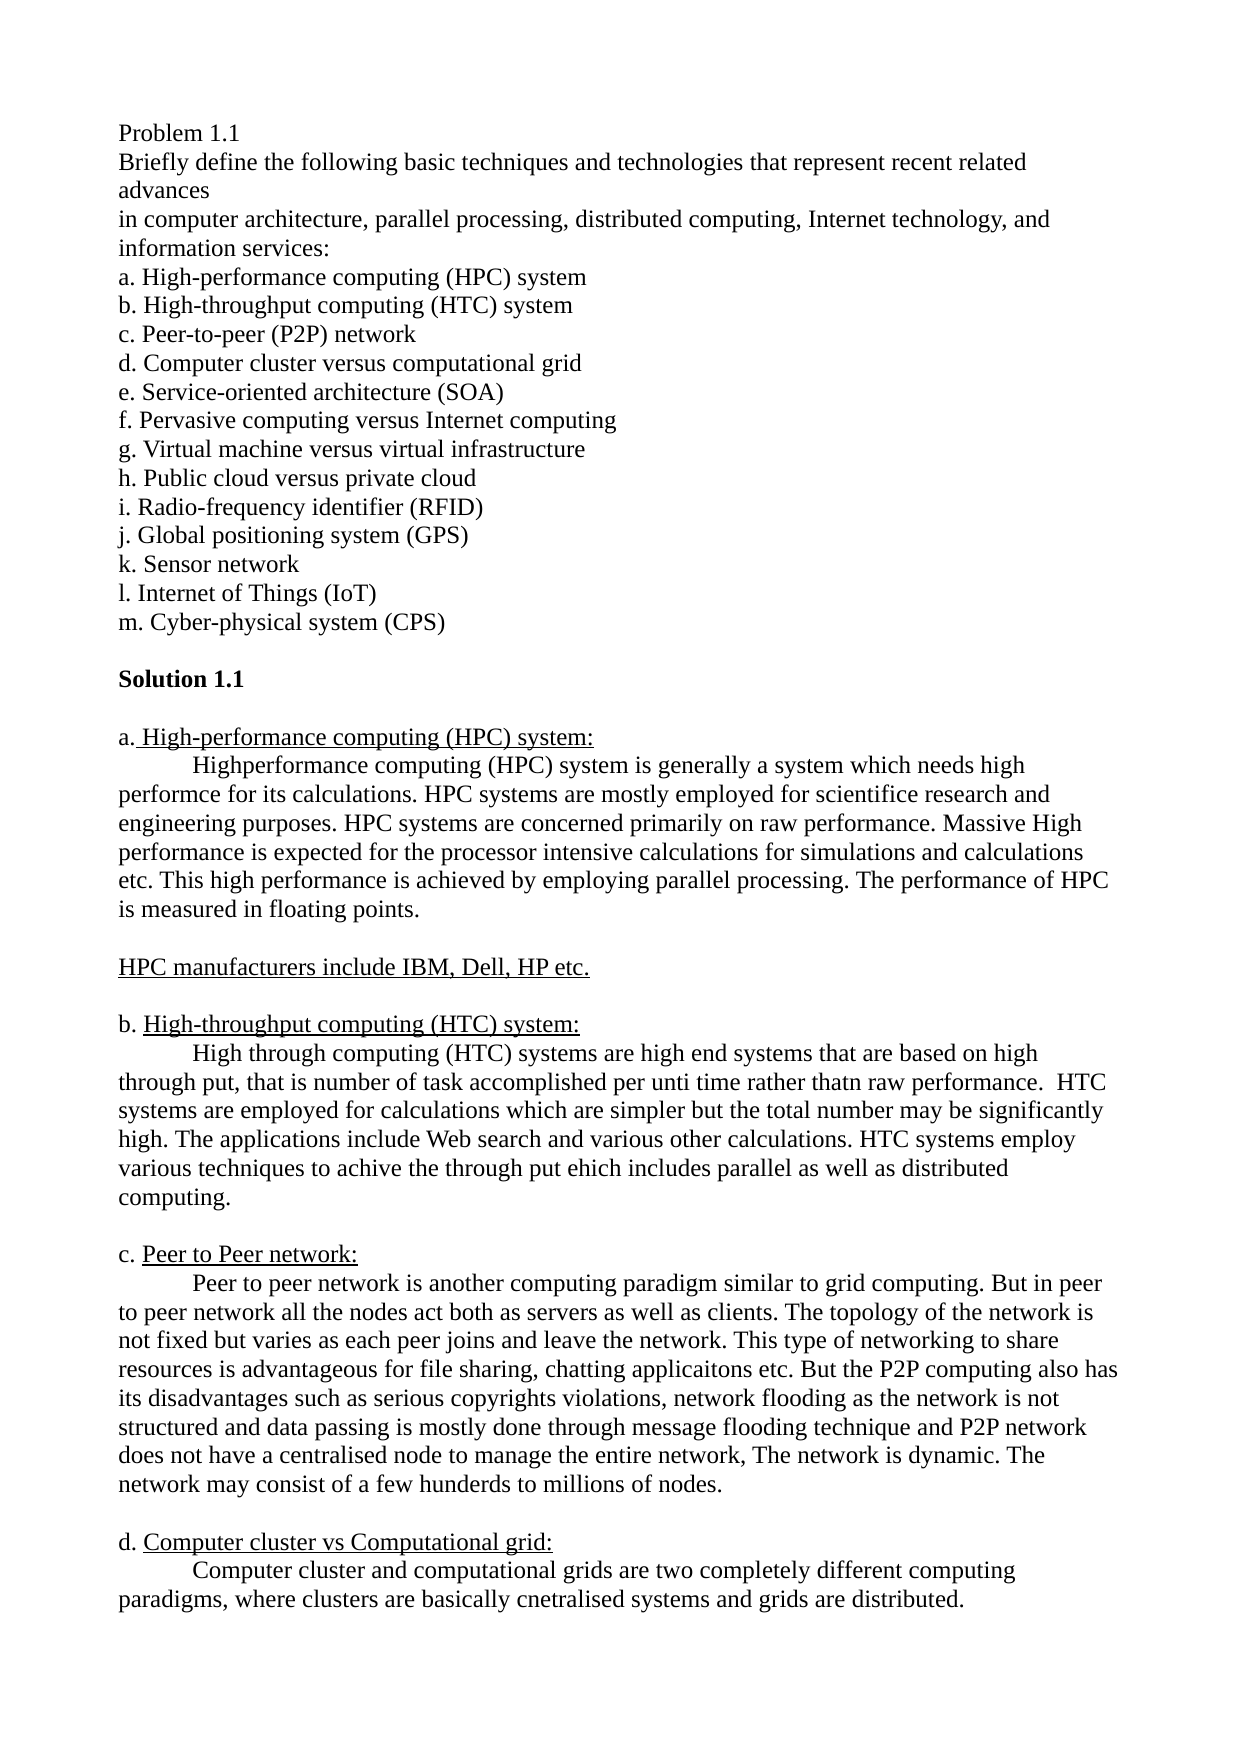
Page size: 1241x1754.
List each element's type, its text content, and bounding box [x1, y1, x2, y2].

text b. High-throughput computing (HTC) system: [118, 1009, 1122, 1038]
text m. Cyber-physical system (CPS) [118, 607, 1122, 636]
text h. Public cloud versus private cloud [118, 463, 1122, 492]
text information services: [118, 233, 1122, 262]
text Solution 1.1 [118, 664, 1122, 693]
text High through computing (HTC) systems are high end systems that are based on high through put, that is number of task accomplished per unti time rather thatn raw performance. HTC systems are employed for calculations which are simpler but the total number may be significantly high. The applications include Web search and various other calculations. HTC systems employ various techniques to achive the through put ehich includes parallel as well as distributed computing. [118, 1038, 1122, 1211]
text a. High-performance computing (HPC) system [118, 262, 1122, 291]
text d. Computer cluster versus computational grid [118, 348, 1122, 377]
text b. High-throughput computing (HTC) system [118, 291, 1122, 319]
text HPC manufacturers include IBM, Dell, HP etc. [118, 952, 1122, 981]
text e. Service-oriented architecture (SOA) [118, 377, 1122, 406]
text a. High-performance computing (HPC) system: [118, 722, 1122, 751]
text i. Radio-frequency identifier (RFID) [118, 492, 1122, 521]
text k. Sensor network [118, 549, 1122, 578]
text Briefly define the following basic techniques and technologies that represent recent related advances [118, 147, 1122, 204]
text f. Pervasive computing versus Internet computing [118, 406, 1122, 434]
text c. Peer-to-peer (P2P) network [118, 319, 1122, 348]
text Problem 1.1 [118, 118, 1122, 147]
text j. Global positioning system (GPS) [118, 521, 1122, 549]
text g. Virtual machine versus virtual infrastructure [118, 434, 1122, 463]
text d. Computer cluster vs Computational grid: [118, 1527, 1122, 1556]
text Computer cluster and computational grids are two completely different computing paradigms, where clusters are basically cnetralised systems and grids are distributed. [118, 1556, 1122, 1613]
text l. Internet of Things (IoT) [118, 578, 1122, 607]
text c. Peer to Peer network: [118, 1239, 1122, 1268]
text in computer architecture, parallel processing, distributed computing, Internet technology, and [118, 204, 1122, 233]
text Highperformance computing (HPC) system is generally a system which needs high performce for its calculations. HPC systems are mostly employed for scientifice research and engineering purposes. HPC systems are concerned primarily on raw performance. Massive High performance is expected for the processor intensive calculations for simulations and calculations etc. This high performance is achieved by employing parallel processing. The performance of HPC is measured in floating points. [118, 751, 1122, 923]
text Peer to peer network is another computing paradigm similar to grid computing. But in peer to peer network all the nodes act both as servers as well as clients. The topology of the network is not fixed but varies as each peer joins and leave the network. This type of networking to share resources is advantageous for file sharing, chatting applicaitons etc. But the P2P computing also has its disadvantages such as serious copyrights violations, network flooding as the network is not structured and data passing is mostly done through message flooding technique and P2P network does not have a centralised node to manage the entire network, The network is dynamic. The network may consist of a few hunderds to millions of nodes. [118, 1268, 1122, 1498]
